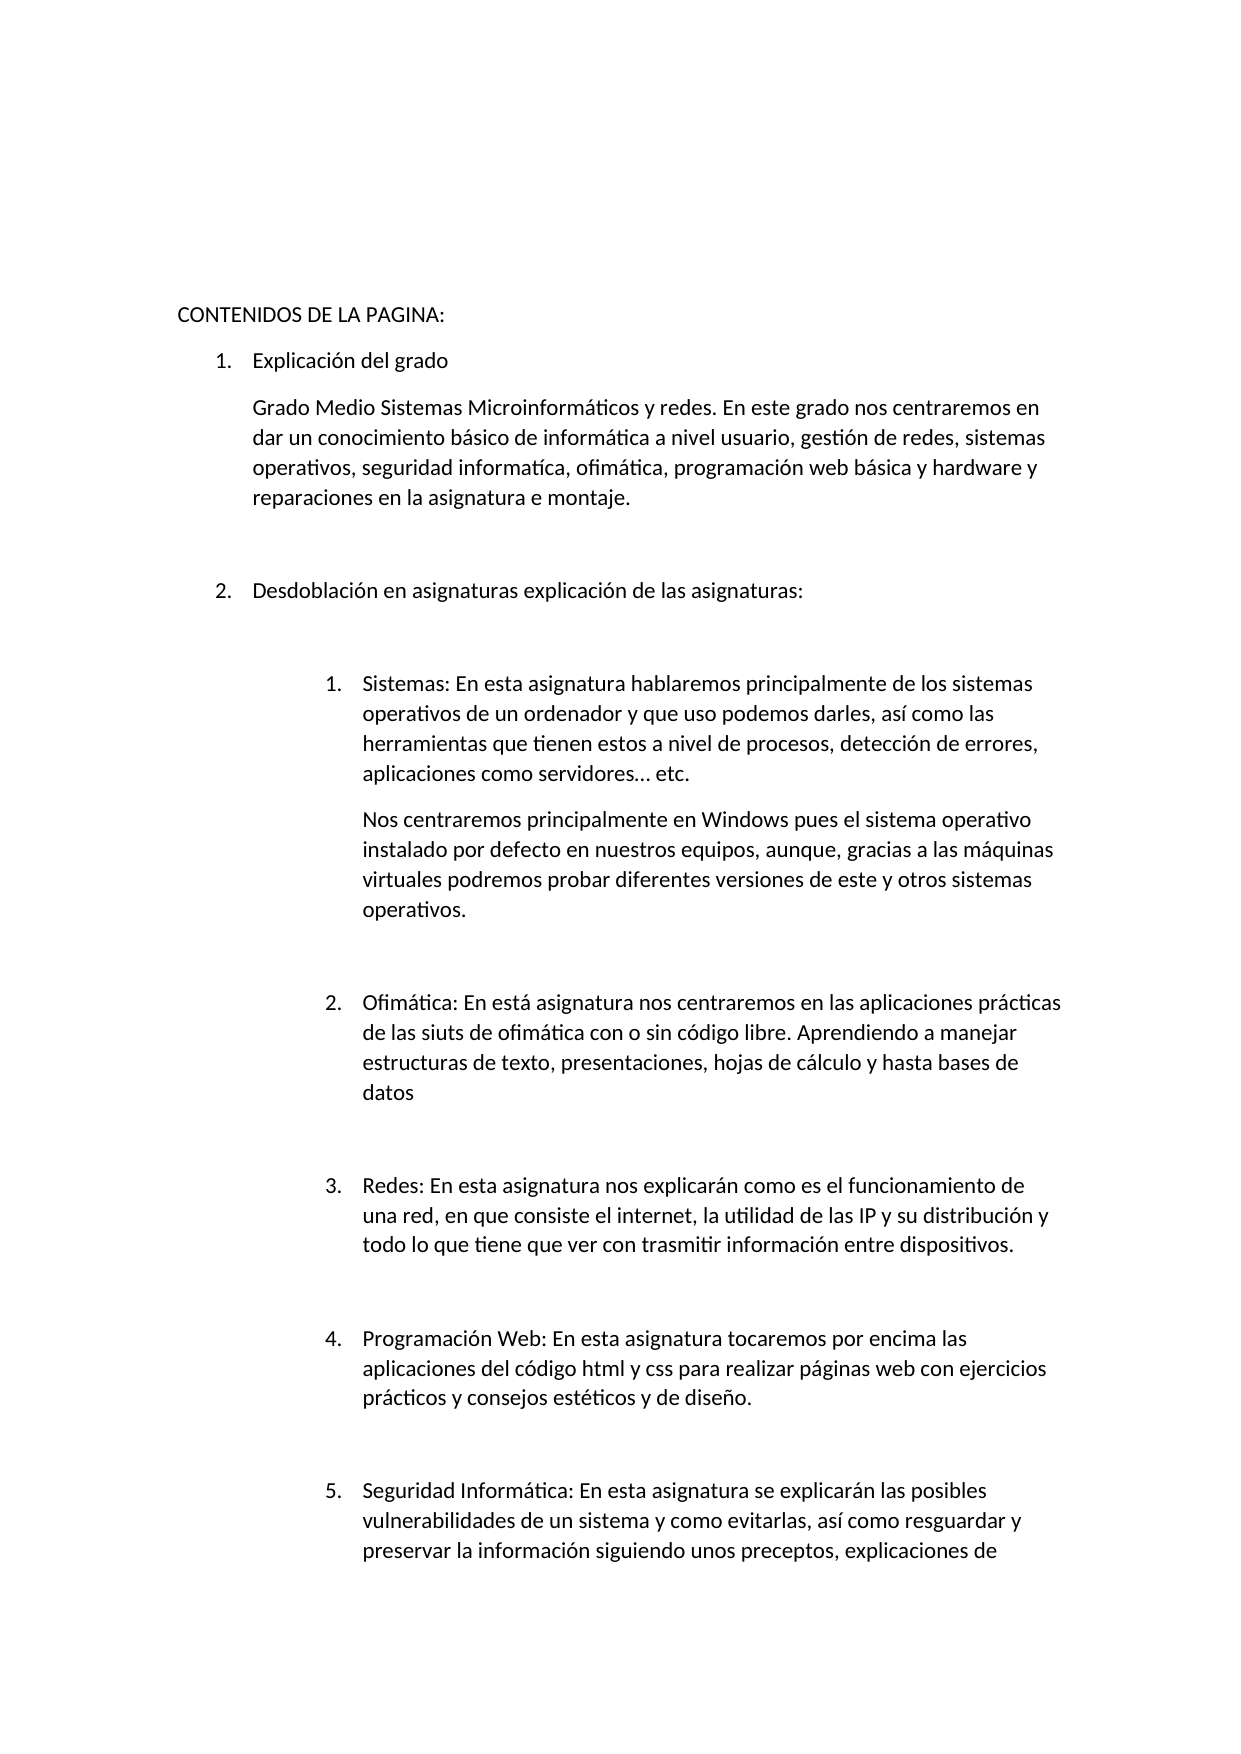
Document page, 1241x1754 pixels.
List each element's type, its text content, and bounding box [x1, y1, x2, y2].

list Grado Medio Sistemas Microinformáticos y redes. En este grado nos centraremos en dar un conocimiento básico de informática a nivel usuario, gestión de redes, sistemas operativos, seguridad informatíca, ofimática, programación web básica y hardware y reparaciones en la asignatura e montaje. [252, 393, 1063, 511]
list Seguridad Informática: En esta asignatura se explicarán las posibles vulnerabilidades de un sistema y como evitarlas, así como resguardar y preservar la información siguiendo unos preceptos, explicaciones de [325, 1477, 1063, 1564]
list Redes: En esta asignatura nos explicarán como es el funcionamiento de una red, en que consiste el internet, la utilidad de las IP y su distribución y todo lo que tiene que ver con trasmitir información entre dispositivos. [325, 1171, 1063, 1259]
list Desdoblación en asignaturas explicación de las asignaturas: [215, 576, 1063, 604]
list Nos centraremos principalmente en Windows pues el sistema operativo instalado por defecto en nuestros equipos, aunque, gracias a las máquinas virtuales podremos probar diferentes versiones de este y otros sistemas operativos. [362, 805, 1063, 923]
list Ofimática: En está asignatura nos centraremos en las aplicaciones prácticas de las siuts de ofimática con o sin código libre. Aprendiendo a manejar estructuras de texto, presentaciones, hojas de cálculo y hasta bases de datos [325, 988, 1063, 1106]
list Programación Web: En esta asignatura tocaremos por encima las aplicaciones del código html y css para realizar páginas web con ejercicios prácticos y consejos estéticos y de diseño. [325, 1324, 1063, 1412]
text CONTENIDOS DE LA PAGINA: [177, 300, 1063, 328]
list Sistemas: En esta asignatura hablaremos principalmente de los sistemas operativos de un ordenador y que uso podemos darles, así como las herramientas que tienen estos a nivel de procesos, detección de errores, aplicaciones como servidores… etc. [325, 669, 1063, 787]
list Explicación del grado [215, 346, 1063, 374]
